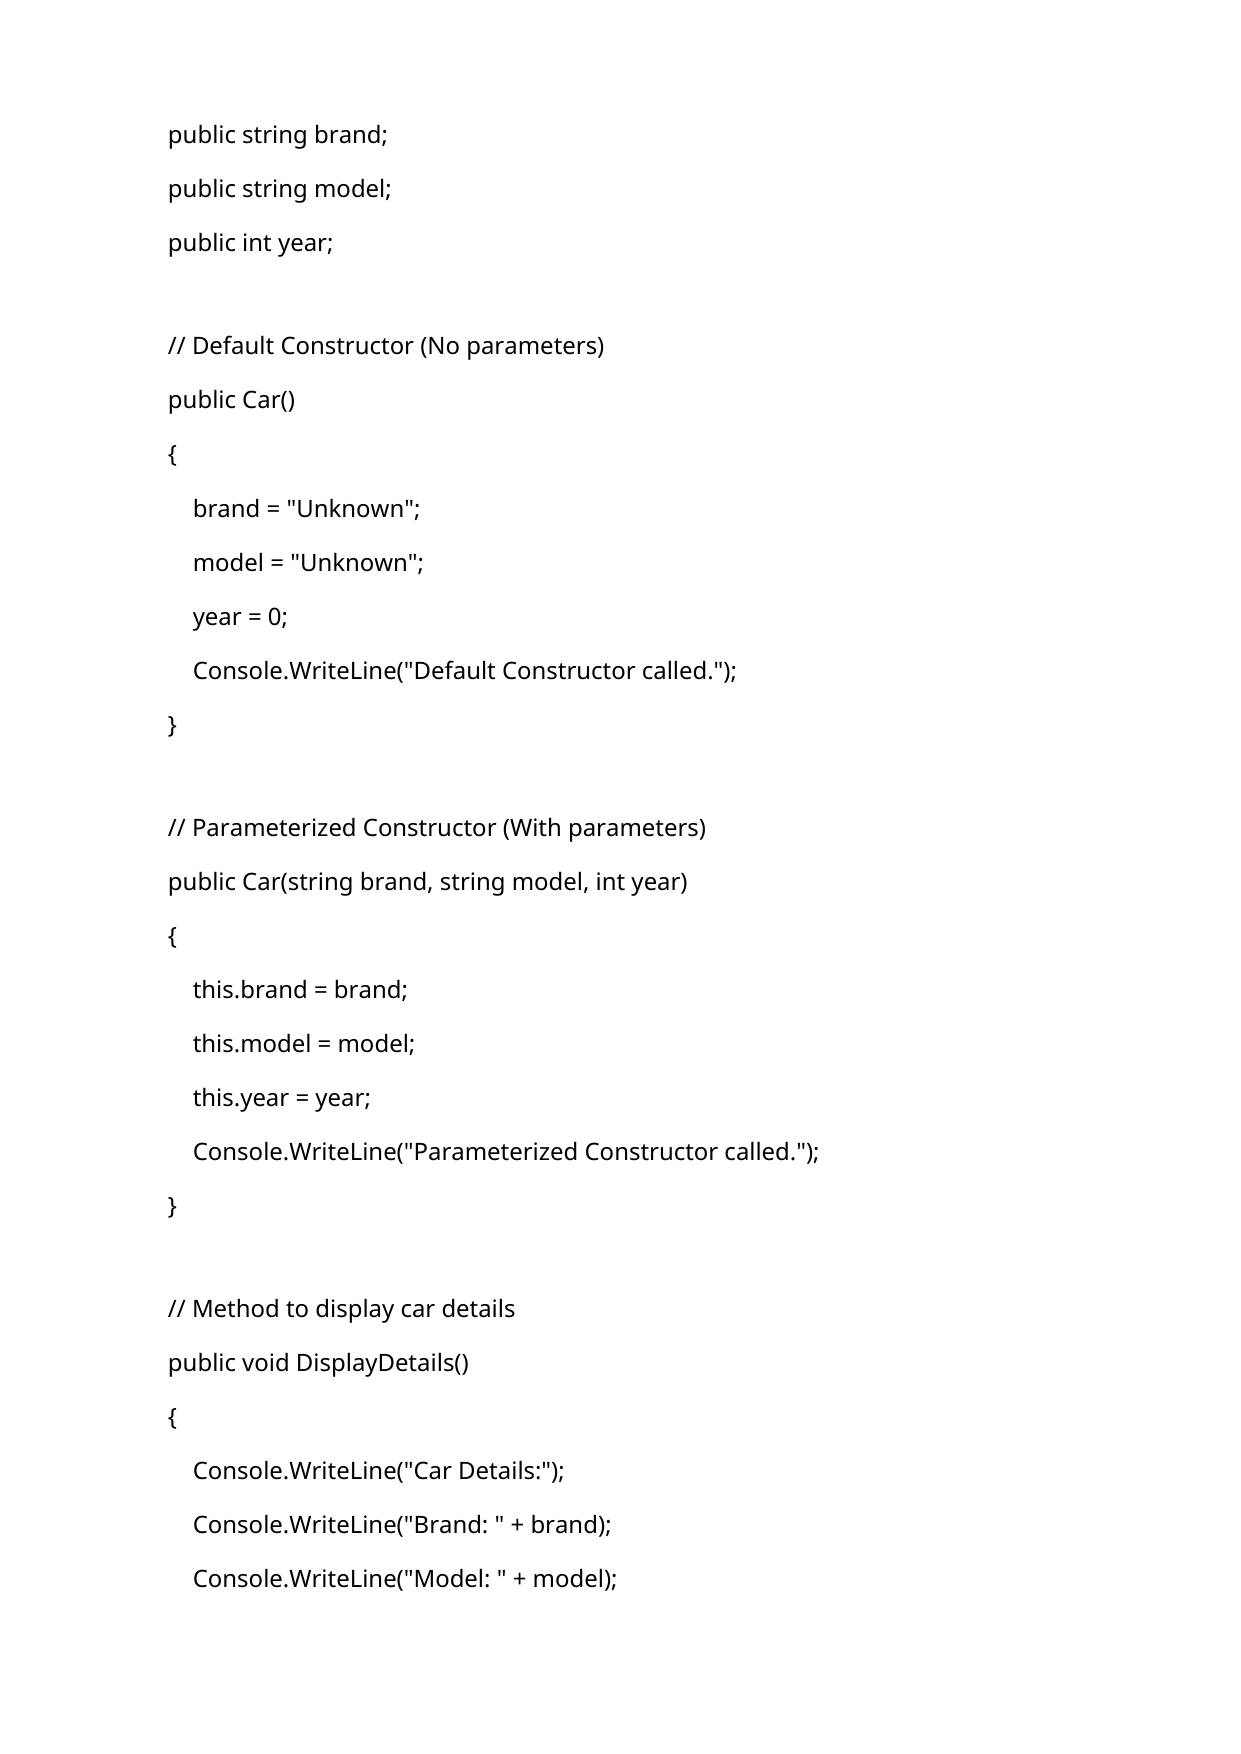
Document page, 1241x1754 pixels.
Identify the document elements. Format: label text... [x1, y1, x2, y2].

text { [118, 919, 1122, 951]
text // Default Constructor (No parameters) [118, 329, 1122, 362]
text Console.WriteLine("Model: " + model); [118, 1562, 1122, 1595]
text public string model; [118, 172, 1122, 205]
text year = 0; [118, 599, 1122, 632]
text model = "Unknown"; [118, 545, 1122, 578]
text Console.WriteLine("Parameterized Constructor called."); [118, 1135, 1122, 1167]
text // Parameterized Constructor (With parameters) [118, 811, 1122, 843]
text } [118, 1189, 1122, 1222]
text this.brand = brand; [118, 973, 1122, 1005]
text { [118, 1400, 1122, 1433]
text public void DisplayDetails() [118, 1346, 1122, 1378]
text public int year; [118, 226, 1122, 259]
text public string brand; [118, 118, 1122, 151]
text Console.WriteLine("Default Constructor called."); [118, 653, 1122, 686]
text } [118, 708, 1122, 740]
text this.year = year; [118, 1081, 1122, 1113]
text // Method to display car details [118, 1292, 1122, 1324]
text brand = "Unknown"; [118, 491, 1122, 524]
text { [118, 437, 1122, 470]
text this.model = model; [118, 1027, 1122, 1059]
text public Car(string brand, string model, int year) [118, 864, 1122, 897]
text public Car() [118, 383, 1122, 416]
text Console.WriteLine("Brand: " + brand); [118, 1508, 1122, 1541]
text Console.WriteLine("Car Details:"); [118, 1454, 1122, 1487]
